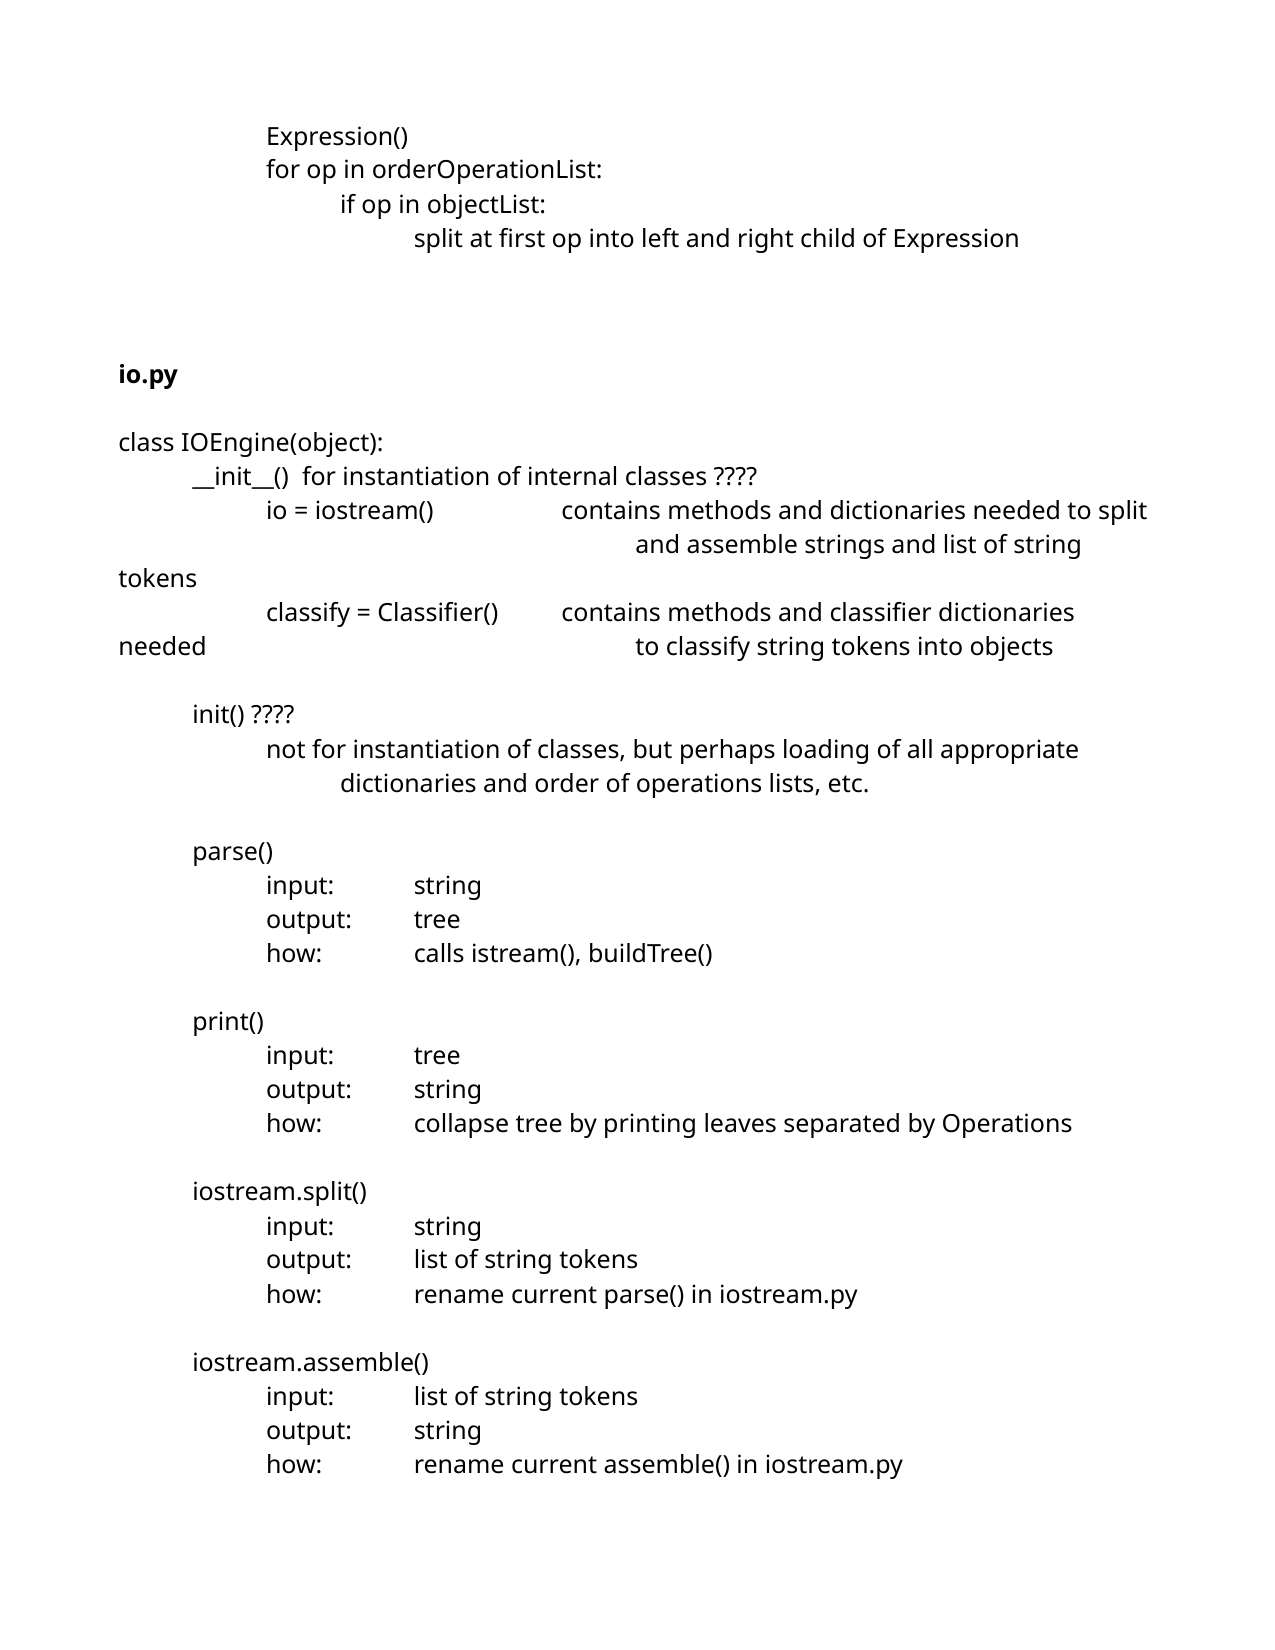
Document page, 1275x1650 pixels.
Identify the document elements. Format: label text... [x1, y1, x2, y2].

text input: string [118, 867, 1157, 902]
text not for instantiation of classes, but perhaps loading of all appropriate dictionaries and order of operations lists, etc. [118, 731, 1157, 799]
text __init__() for instantiation of internal classes ???? [118, 459, 1157, 493]
text output: string [118, 1072, 1157, 1106]
text how: rename current parse() in iostream.py [118, 1276, 1157, 1310]
text parse() [118, 833, 1157, 867]
text io = iostream() contains methods and dictionaries needed to split and assemble strings and list of string tokens [118, 493, 1157, 595]
text print() [118, 1004, 1157, 1038]
text init() ???? [118, 697, 1157, 731]
text how: collapse tree by printing leaves separated by Operations [118, 1106, 1157, 1140]
text split at first op into left and right child of Expression [118, 220, 1157, 254]
text input: string [118, 1208, 1157, 1242]
text output: string [118, 1412, 1157, 1447]
text how: calls istream(), buildTree() [118, 936, 1157, 970]
text input: tree [118, 1038, 1157, 1072]
text output: list of string tokens [118, 1242, 1157, 1276]
text for op in orderOperationList: [118, 152, 1157, 186]
text iostream.assemble() [118, 1344, 1157, 1378]
text input: list of string tokens [118, 1378, 1157, 1412]
text if op in objectList: [118, 186, 1157, 220]
text class IOEngine(object): [118, 425, 1157, 459]
text Expression() [118, 118, 1157, 152]
text output: tree [118, 902, 1157, 936]
text how: rename current assemble() in iostream.py [118, 1447, 1157, 1481]
text iostream.split() [118, 1174, 1157, 1208]
text io.py [118, 357, 1157, 391]
text classify = Classifier() contains methods and classifier dictionaries needed to classify string tokens into objects [118, 595, 1157, 663]
